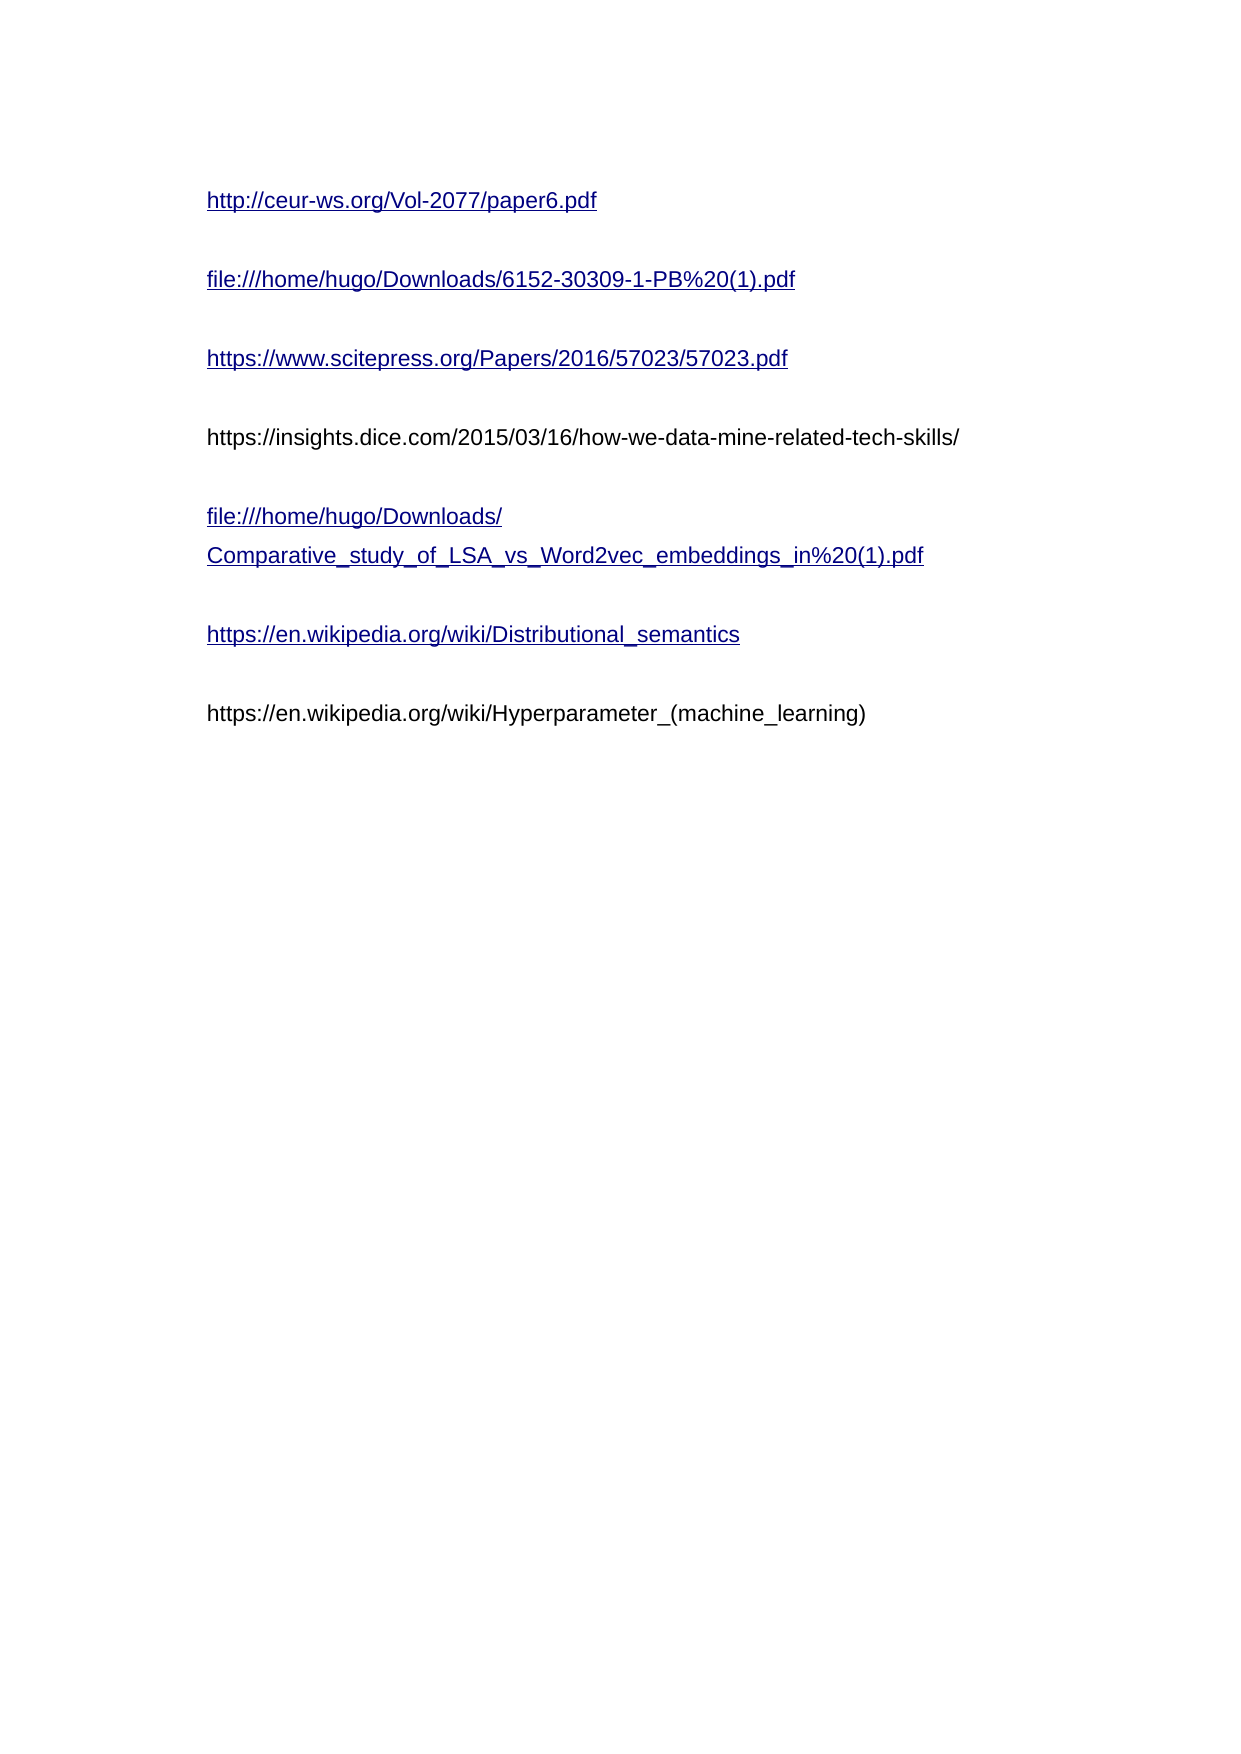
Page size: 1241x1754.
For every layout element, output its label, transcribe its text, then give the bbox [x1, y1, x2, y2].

text https://www.scitepress.org/Papers/2016/57023/57023.pdf [207, 345, 1033, 371]
text file:///home/hugo/Downloads/Comparative_study_of_LSA_vs_Word2vec_embeddings_in%20(1).pdf [207, 503, 1033, 569]
text file:///home/hugo/Downloads/6152-30309-1-PB%20(1).pdf [207, 266, 1033, 292]
text http://ceur-ws.org/Vol-2077/paper6.pdf [207, 187, 1033, 213]
text https://en.wikipedia.org/wiki/Hyperparameter_(machine_learning) [207, 700, 1033, 727]
text https://insights.dice.com/2015/03/16/how-we-data-mine-related-tech-skills/ [207, 424, 1033, 450]
text https://en.wikipedia.org/wiki/Distributional_semantics [207, 621, 1033, 648]
